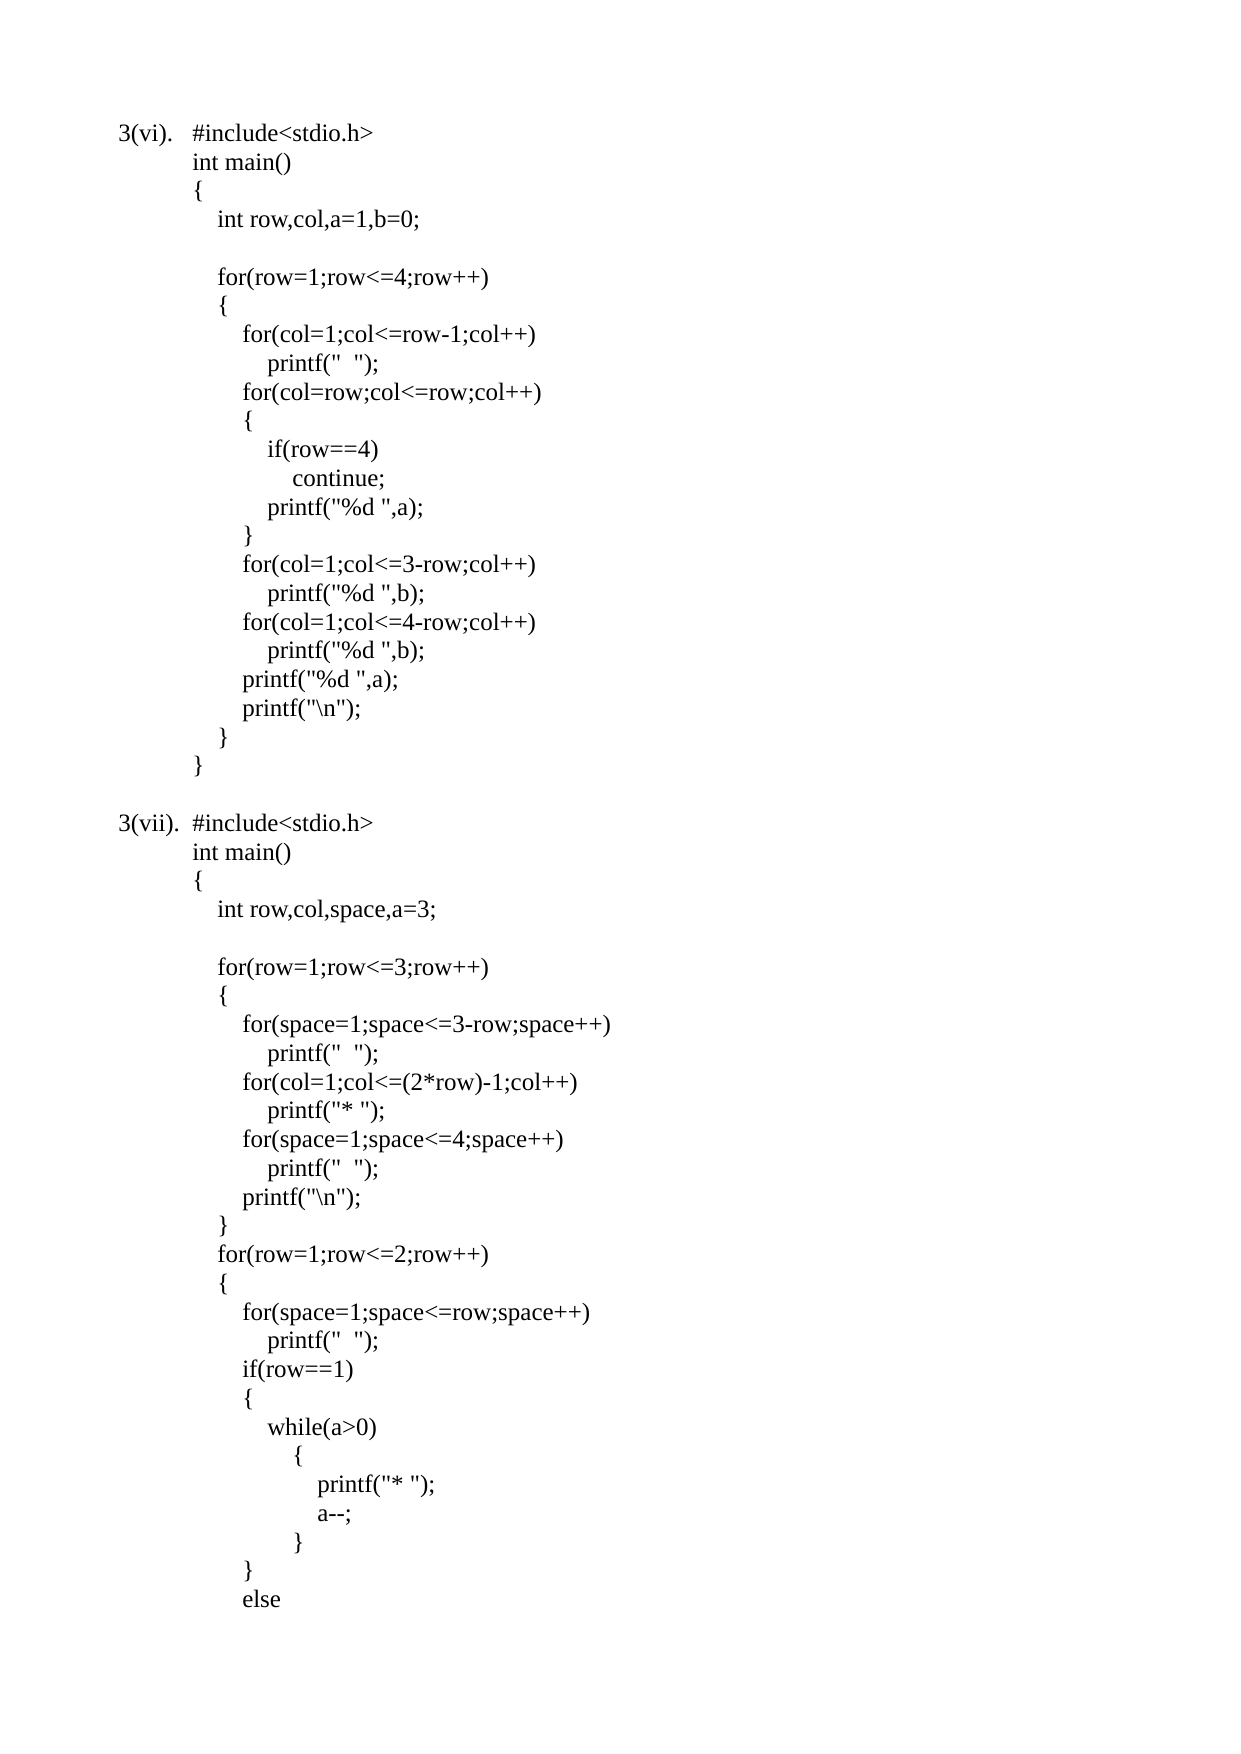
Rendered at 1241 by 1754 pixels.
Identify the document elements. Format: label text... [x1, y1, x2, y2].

text for(col=1;col<=row-1;col++) [118, 319, 1122, 348]
text continue; [118, 463, 1122, 492]
text if(row==4) [118, 434, 1122, 463]
text 3(vi). #include<stdio.h> [118, 118, 1122, 147]
text { [118, 406, 1122, 434]
text for(space=1;space<=3-row;space++) [118, 1009, 1122, 1038]
text { [118, 176, 1122, 204]
text for(space=1;space<=4;space++) [118, 1124, 1122, 1153]
text printf("%d ",b); [118, 636, 1122, 664]
text int row,col,space,a=3; [118, 894, 1122, 923]
text { [118, 1268, 1122, 1297]
text for(col=1;col<=4-row;col++) [118, 607, 1122, 636]
text for(col=row;col<=row;col++) [118, 377, 1122, 406]
text { [118, 291, 1122, 319]
text printf("* "); [118, 1096, 1122, 1124]
text a--; [118, 1498, 1122, 1527]
text } [118, 1527, 1122, 1556]
text printf("%d ",b); [118, 578, 1122, 607]
text printf(" "); [118, 348, 1122, 377]
text printf(" "); [118, 1153, 1122, 1182]
text for(col=1;col<=3-row;col++) [118, 549, 1122, 578]
text for(row=1;row<=2;row++) [118, 1239, 1122, 1268]
text else [118, 1584, 1122, 1613]
text } [118, 1556, 1122, 1584]
text while(a>0) [118, 1412, 1122, 1441]
text 3(vii). #include<stdio.h> [118, 808, 1122, 837]
text } [118, 751, 1122, 779]
text for(row=1;row<=4;row++) [118, 262, 1122, 291]
text printf(" "); [118, 1326, 1122, 1354]
text int main() [118, 837, 1122, 866]
text { [118, 1383, 1122, 1412]
text if(row==1) [118, 1354, 1122, 1383]
text { [118, 1441, 1122, 1469]
text printf("* "); [118, 1469, 1122, 1498]
text for(col=1;col<=(2*row)-1;col++) [118, 1067, 1122, 1096]
text { [118, 866, 1122, 894]
text printf(" "); [118, 1038, 1122, 1067]
text for(space=1;space<=row;space++) [118, 1297, 1122, 1326]
text { [118, 981, 1122, 1009]
text int row,col,a=1,b=0; [118, 204, 1122, 233]
text printf("\n"); [118, 693, 1122, 722]
text for(row=1;row<=3;row++) [118, 952, 1122, 981]
text printf("\n"); [118, 1182, 1122, 1211]
text } [118, 722, 1122, 751]
text printf("%d ",a); [118, 492, 1122, 521]
text } [118, 521, 1122, 549]
text int main() [118, 147, 1122, 176]
text printf("%d ",a); [118, 664, 1122, 693]
text } [118, 1211, 1122, 1239]
